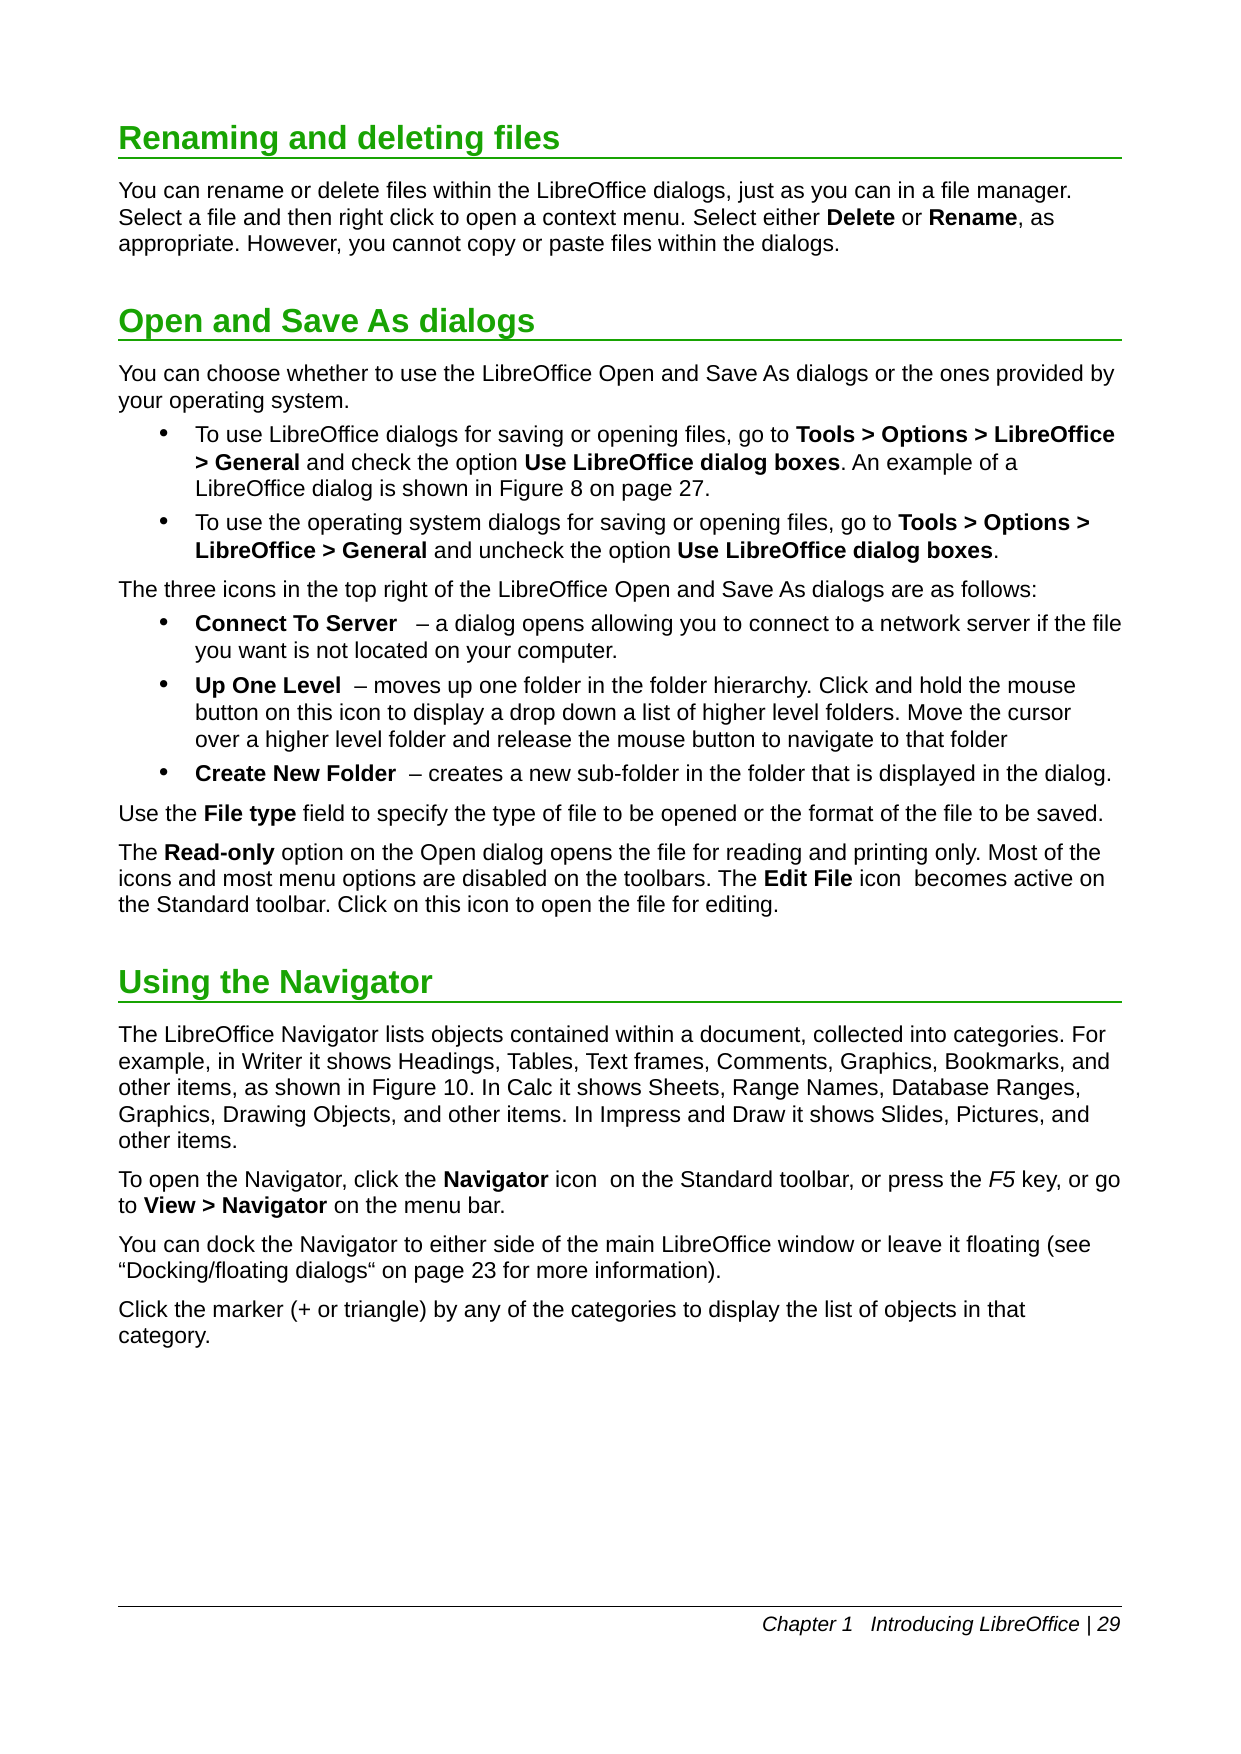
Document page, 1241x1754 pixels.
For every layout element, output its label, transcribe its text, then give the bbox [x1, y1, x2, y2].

list Connect To Server – a dialog opens allowing you to connect to a network server if the file you want is not located on your computer. [156, 608, 1122, 664]
text Click the marker (+ or triangle) by any of the categories to display the list of objects in that category. [118, 1296, 1122, 1349]
list The three icons in the top right of the LibreOffice Open and Save As dialogs are as follows: [118, 576, 1122, 602]
list To use the operating system dialogs for saving or opening files, go to Tools > Options > LibreOffice > General and uncheck the option Use LibreOffice dialog boxes. [156, 508, 1122, 563]
subtitle Using the Navigator [118, 962, 1122, 1001]
subtitle Open and Save As dialogs [118, 301, 1122, 339]
text To open the Navigator, click the Navigator icon on the Standard toolbar, or press the F5 key, or go to View > Navigator on the menu bar. [118, 1166, 1122, 1218]
text You can rename or delete files within the LibreOffice dialogs, just as you can in a file manager. Select a file and then right click to open a context menu. Select either Delete or Rename, as appropriate. However, you cannot copy or paste files within the dialogs. [118, 177, 1122, 257]
subtitle Renaming and deleting files [118, 118, 1122, 157]
text You can dock the Navigator to either side of the main LibreOffice window or leave it floating (see “Docking/floating dialogs“ on page 25 for more information). [118, 1231, 1122, 1284]
text The Read-only option on the Open dialog opens the file for reading and printing only. Most of the icons and most menu options are disabled on the toolbars. The Edit File icon becomes active on the Standard toolbar. Click on this icon to open the file for editing. [118, 839, 1122, 918]
text The LibreOffice Navigator lists objects contained within a document, collected into categories. For example, in Writer it shows Headings, Tables, Text frames, Comments, Graphics, Bookmarks, and other items, as shown in Figure 10. In Calc it shows Sheets, Range Names, Database Ranges, Graphics, Drawing Objects, and other items. In Impress and Draw it shows Slides, Pictures, and other items. [118, 1021, 1122, 1153]
list You can choose whether to use the LibreOffice Open and Save As dialogs or the ones provided by your operating system. [118, 360, 1122, 413]
list Up One Level – moves up one folder in the folder hierarchy. Click and hold the mouse button on this icon to display a drop down a list of higher level folders. Move the cursor over a higher level folder and release the mouse button to navigate to that folder [156, 670, 1122, 752]
text Use the File type field to specify the type of file to be opened or the format of the file to be saved. [118, 800, 1122, 826]
list To use LibreOffice dialogs for saving or opening files, go to Tools > Options > LibreOffice > General and check the option Use LibreOffice dialog boxes. An example of a LibreOffice dialog is shown in Figure 8 on page 29. [156, 419, 1122, 501]
list Create New Folder – creates a new sub-folder in the folder that is displayed in the dialog. [156, 758, 1122, 787]
